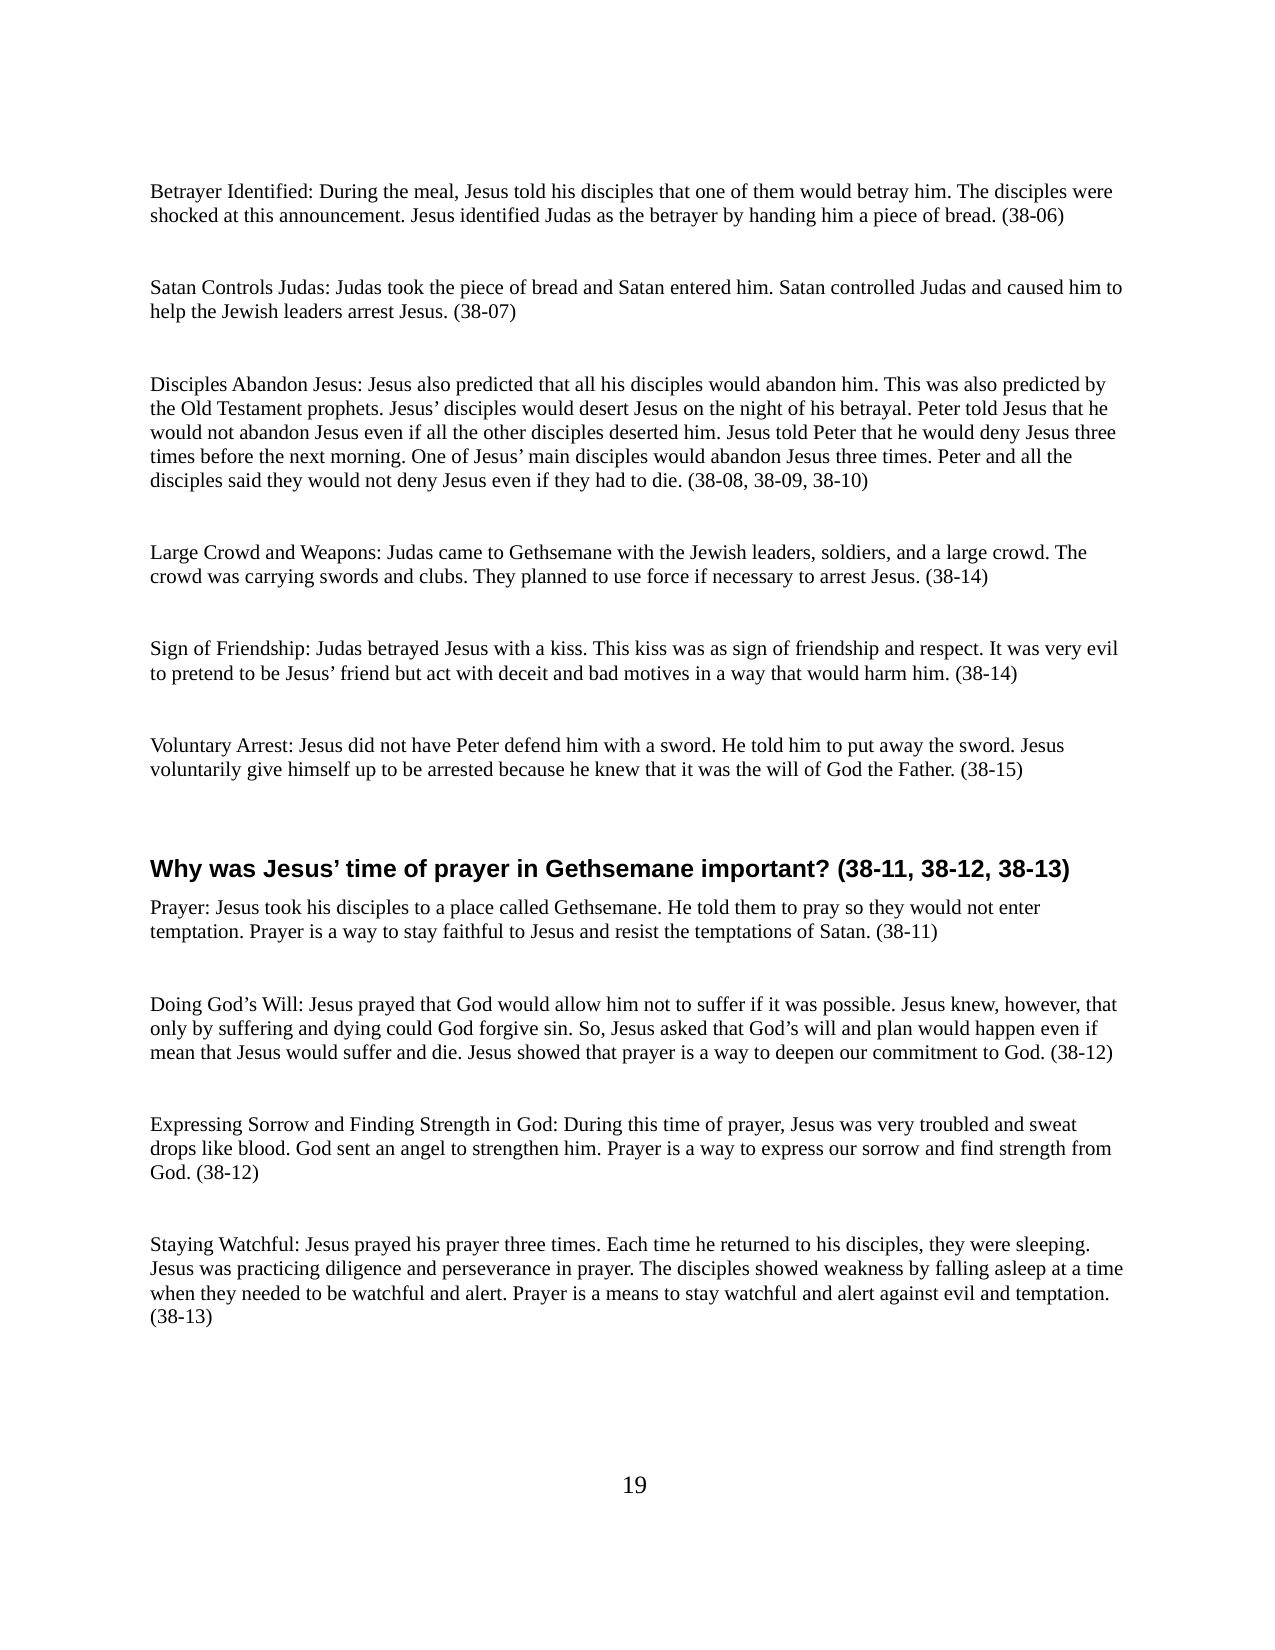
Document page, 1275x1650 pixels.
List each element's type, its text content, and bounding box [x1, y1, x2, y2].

text Large Crowd and Weapons: Judas came to Gethsemane with the Jewish leaders, soldiers, and a large crowd. The crowd was carrying swords and clubs. They planned to use force if necessary to arrest Jesus. (38-14) [150, 540, 1125, 588]
text Betrayer Identified: During the meal, Jesus told his disciples that one of them would betray him. The disciples were shocked at this announcement. Jesus identified Judas as the betrayer by handing him a piece of bread. (38-06) [150, 179, 1125, 227]
text Satan Controls Judas: Judas took the piece of bread and Satan entered him. Satan controlled Judas and caused him to help the Jewish leaders arrest Jesus. (38-07) [150, 275, 1125, 323]
text Sign of Friendship: Judas betrayed Jesus with a kiss. This kiss was as sign of friendship and respect. It was very evil to pretend to be Jesus’ friend but act with deceit and bad motives in a way that would harm him. (38-14) [150, 636, 1125, 684]
text Doing God’s Will: Jesus prayed that God would allow him not to suffer if it was possible. Jesus knew, however, that only by suffering and dying could God forgive sin. So, Jesus asked that God’s will and plan would happen even if mean that Jesus would suffer and die. Jesus showed that prayer is a way to deepen our commitment to God. (38-12) [150, 991, 1125, 1064]
text Prayer: Jesus took his disciples to a place called Gethsemane. He told them to pray so they would not enter temptation. Prayer is a way to stay faithful to Jesus and resist the temptations of Satan. (38-11) [150, 895, 1125, 943]
subtitle Why was Jesus’ time of prayer in Gethsemane important? (38-11, 38-12, 38-13) [150, 854, 1125, 883]
text Staying Watchful: Jesus prayed his prayer three times. Each time he returned to his disciples, they were sleeping. Jesus was practicing diligence and perseverance in prayer. The disciples showed weakness by falling asleep at a time when they needed to be watchful and alert. Prayer is a means to stay watchful and alert against evil and temptation. (38-13) [150, 1232, 1125, 1328]
text Disciples Abandon Jesus: Jesus also predicted that all his disciples would abandon him. This was also predicted by the Old Testament prophets. Jesus’ disciples would desert Jesus on the night of his betrayal. Peter told Jesus that he would not abandon Jesus even if all the other disciples deserted him. Jesus told Peter that he would deny Jesus three times before the next morning. One of Jesus’ main disciples would abandon Jesus three times. Peter and all the disciples said they would not deny Jesus even if they had to die. (38-08, 38-09, 38-10) [150, 371, 1125, 492]
text Expressing Sorrow and Finding Strength in God: During this time of prayer, Jesus was very troubled and sweat drops like blood. God sent an angel to strengthen him. Prayer is a way to express our sorrow and find strength from God. (38-12) [150, 1112, 1125, 1184]
text Voluntary Arrest: Jesus did not have Peter defend him with a sword. He told him to put away the sword. Jesus voluntarily give himself up to be arrested because he knew that it was the will of God the Father. (38-15) [150, 733, 1125, 781]
